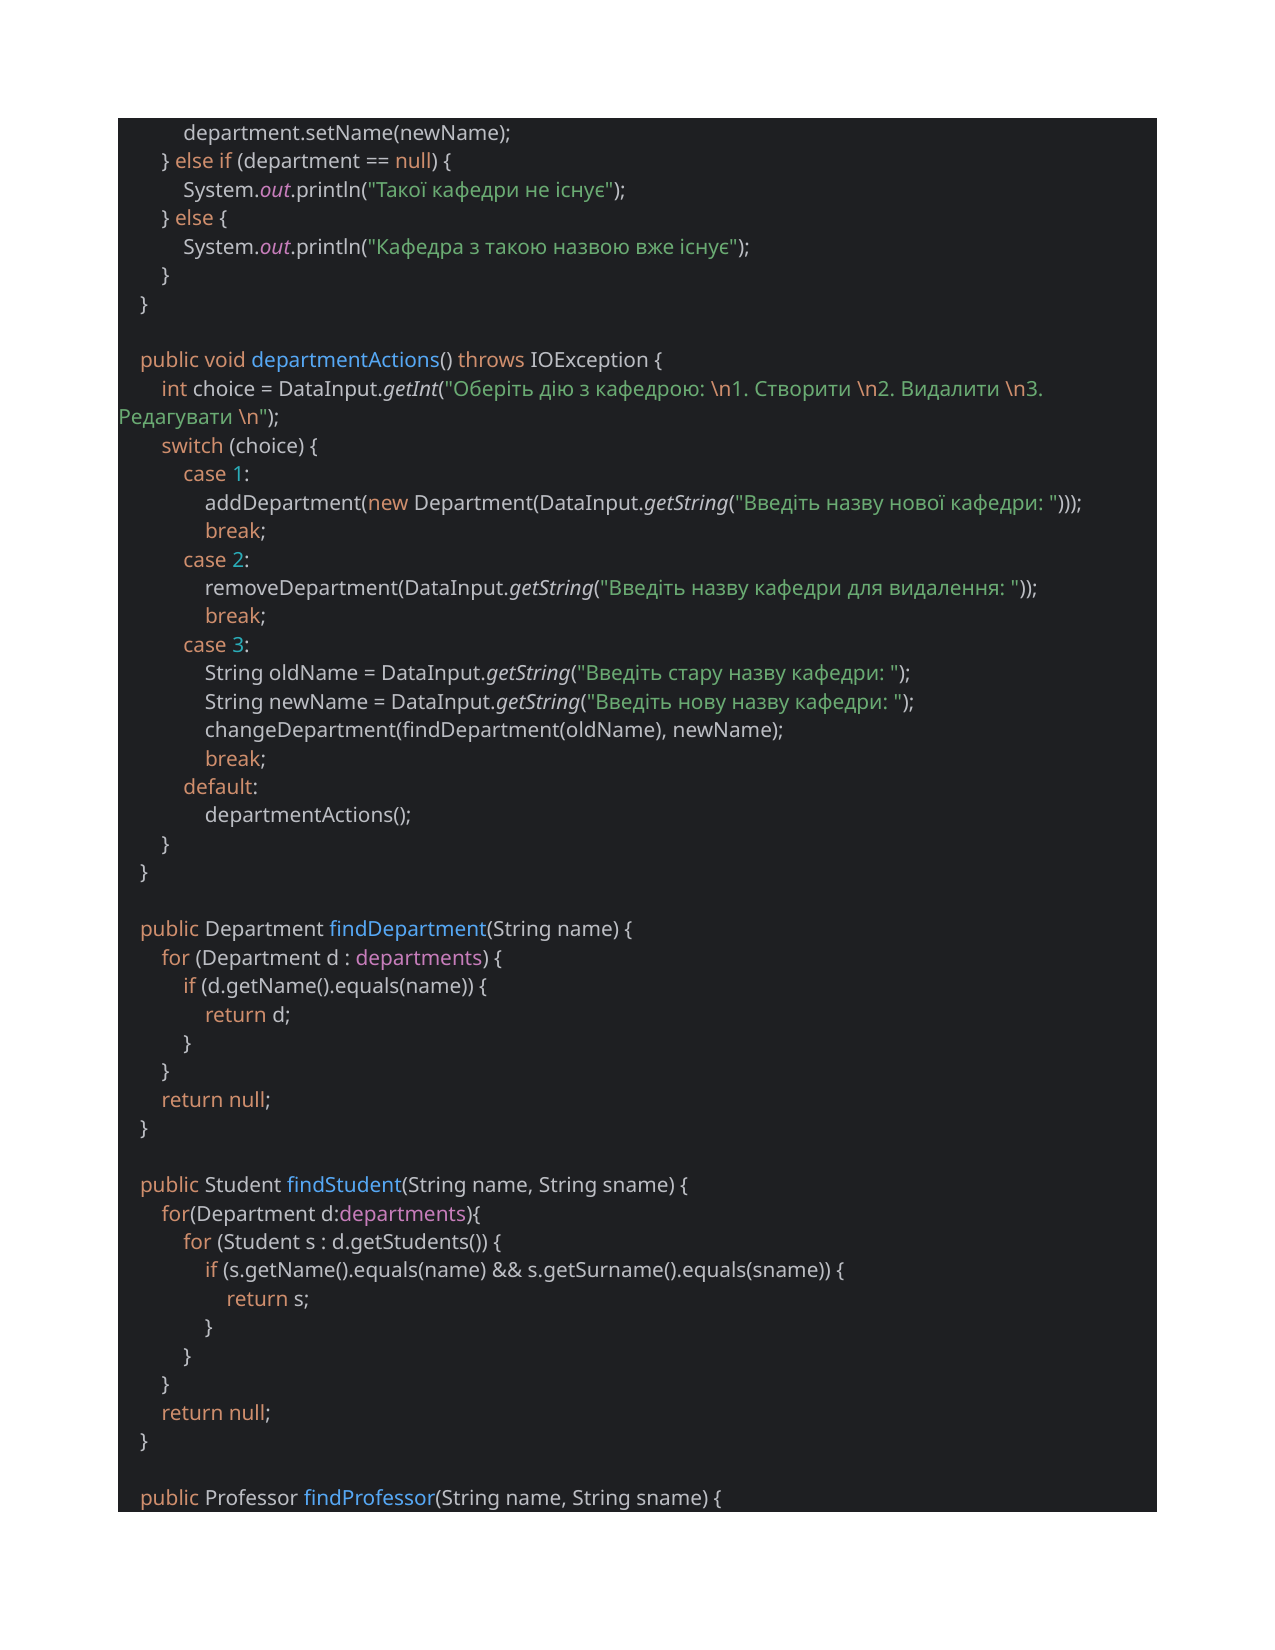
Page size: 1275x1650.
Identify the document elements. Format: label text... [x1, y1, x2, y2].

text department.setName(newName); } else if (department == null) { System.out.println("Такої кафедри не існує"); } else { System.out.println("Кафедра з такою назвою вже існує"); } } public void departmentActions() throws IOException { int choice = DataInput.getInt("Оберіть дію з кафедрою: \n1. Створити \n2. Видалити \n3. Редагувати \n"); switch (choice) { case 1: addDepartment(new Department(DataInput.getString("Введіть назву нової кафедри: "))); break; case 2: removeDepartment(DataInput.getString("Введіть назву кафедри для видалення: ")); break; case 3: String oldName = DataInput.getString("Введіть стару назву кафедри: "); String newName = DataInput.getString("Введіть нову назву кафедри: "); changeDepartment(findDepartment(oldName), newName); break; default: departmentActions(); } } public Department findDepartment(String name) { for (Department d : departments) { if (d.getName().equals(name)) { return d; } } return null; } public Student findStudent(String name, String sname) { for(Department d:departments){ for (Student s : d.getStudents()) { if (s.getName().equals(name) && s.getSurname().equals(sname)) { return s; } } } return null; } public Professor findProfessor(String name, String sname) { [118, 118, 1157, 1512]
